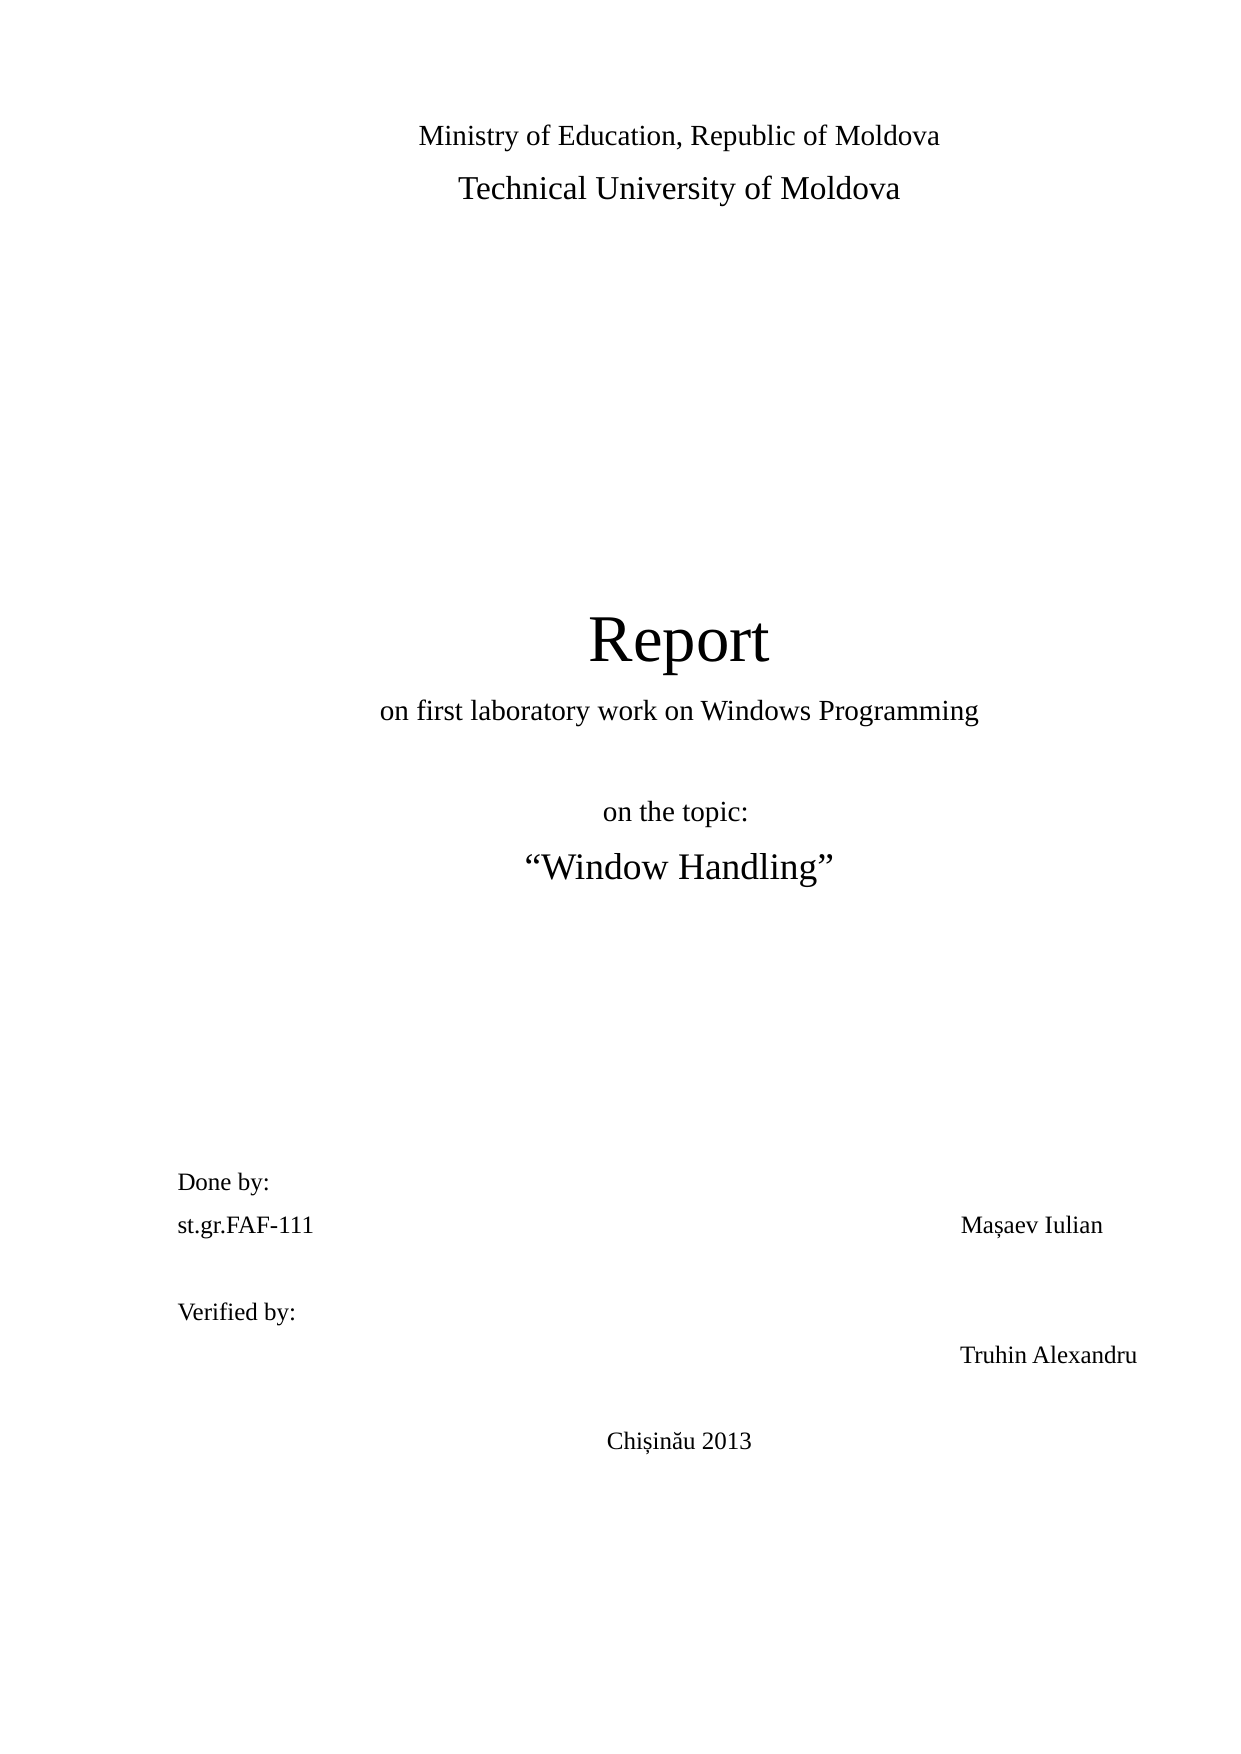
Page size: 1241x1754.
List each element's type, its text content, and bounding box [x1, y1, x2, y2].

text Technical University of Moldova [177, 168, 1181, 264]
text Ministry of Education, Republic of Moldova [177, 118, 1181, 152]
text “Window Handling” [177, 844, 1181, 887]
text Done by: [177, 1167, 1181, 1196]
text Report on first laboratory work on Windows Programming on the topic: [177, 600, 1181, 827]
text st.gr.FAF-111 Mașaev Iulian [177, 1211, 1181, 1239]
text Verified by: [177, 1297, 1181, 1326]
text Truhin Alexandru Chișinău 2013 [177, 1340, 1181, 1455]
